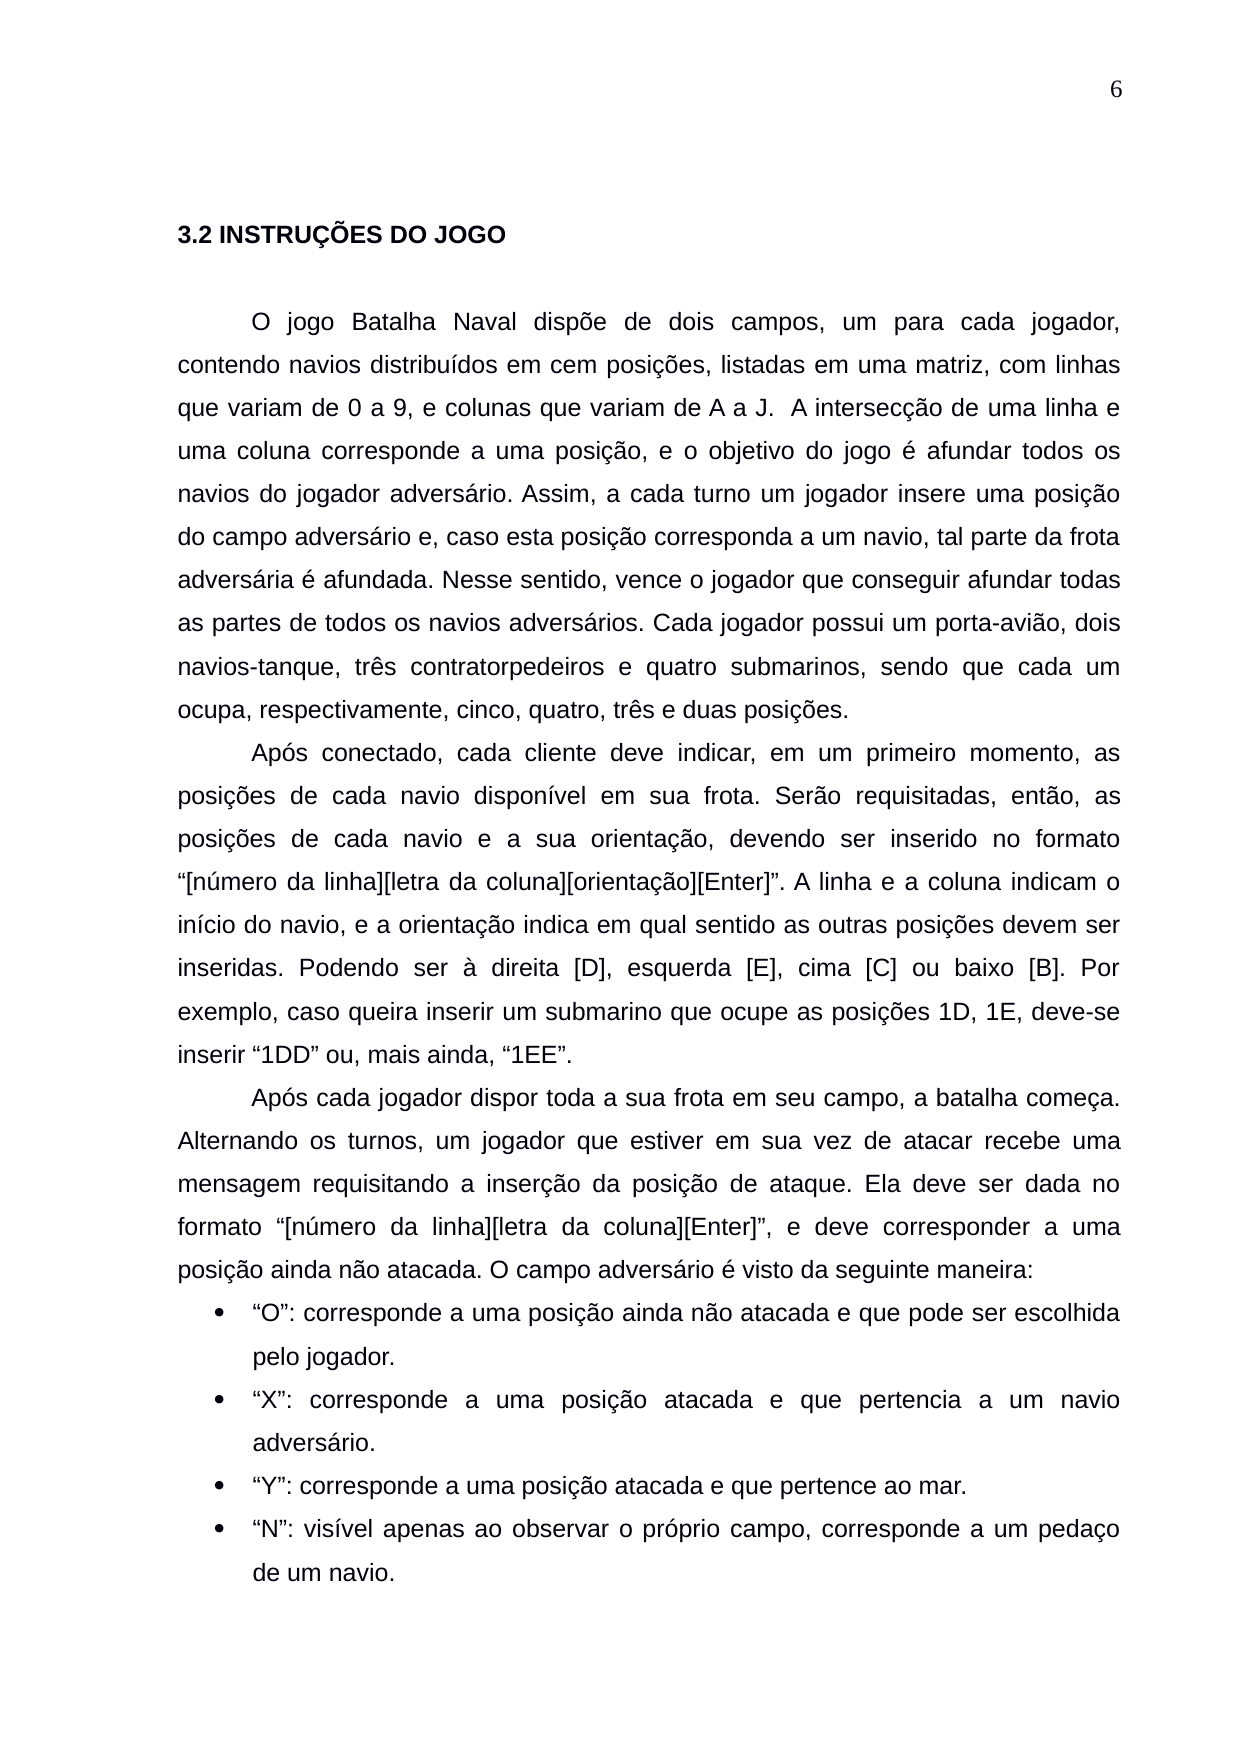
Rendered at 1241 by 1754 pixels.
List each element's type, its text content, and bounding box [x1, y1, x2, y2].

list “N”: visível apenas ao observar o próprio campo, corresponde a um pedaço de um navio. [215, 1514, 1122, 1586]
list “X”: corresponde a uma posição atacada e que pertencia a um navio adversário. [215, 1385, 1122, 1457]
text 3.2 INSTRUÇÕES DO JOGO [177, 220, 1122, 249]
list “Y”: corresponde a uma posição atacada e que pertence ao mar. [215, 1471, 1122, 1500]
text Após conectado, cada cliente deve indicar, em um primeiro momento, as posições de cada navio disponível em sua frota. Serão requisitadas, então, as posições de cada navio e a sua orientação, devendo ser inserido no formato “[número da linha][letra da coluna][orientação][Enter]”. A linha e a coluna indicam o início do navio, e a orientação indica em qual sentido as outras posições devem ser inseridas. Podendo ser à direita [D], esquerda [E], cima [C] ou baixo [B]. Por exemplo, caso queira inserir um submarino que ocupe as posições 1D, 1E, deve-se inserir “1DD” ou, mais ainda, “1EE”. [177, 738, 1122, 1068]
text Após cada jogador dispor toda a sua frota em seu campo, a batalha começa. Alternando os turnos, um jogador que estiver em sua vez de atacar recebe uma mensagem requisitando a inserção da posição de ataque. Ela deve ser dada no formato “[número da linha][letra da coluna][Enter]”, e deve corresponder a uma posição ainda não atacada. O campo adversário é visto da seguinte maneira: [177, 1083, 1122, 1284]
text O jogo Batalha Naval dispõe de dois campos, um para cada jogador, contendo navios distribuídos em cem posições, listadas em uma matriz, com linhas que variam de 0 a 9, e colunas que variam de A a J. A intersecção de uma linha e uma coluna corresponde a uma posição, e o objetivo do jogo é afundar todos os navios do jogador adversário. Assim, a cada turno um jogador insere uma posição do campo adversário e, caso esta posição corresponda a um navio, tal parte da frota adversária é afundada. Nesse sentido, vence o jogador que conseguir afundar todas as partes de todos os navios adversários. Cada jogador possui um porta-avião, dois navios-tanque, três contratorpedeiros e quatro submarinos, sendo que cada um ocupa, respectivamente, cinco, quatro, três e duas posições. [177, 307, 1122, 723]
list “O”: corresponde a uma posição ainda não atacada e que pode ser escolhida pelo jogador. [215, 1298, 1122, 1370]
